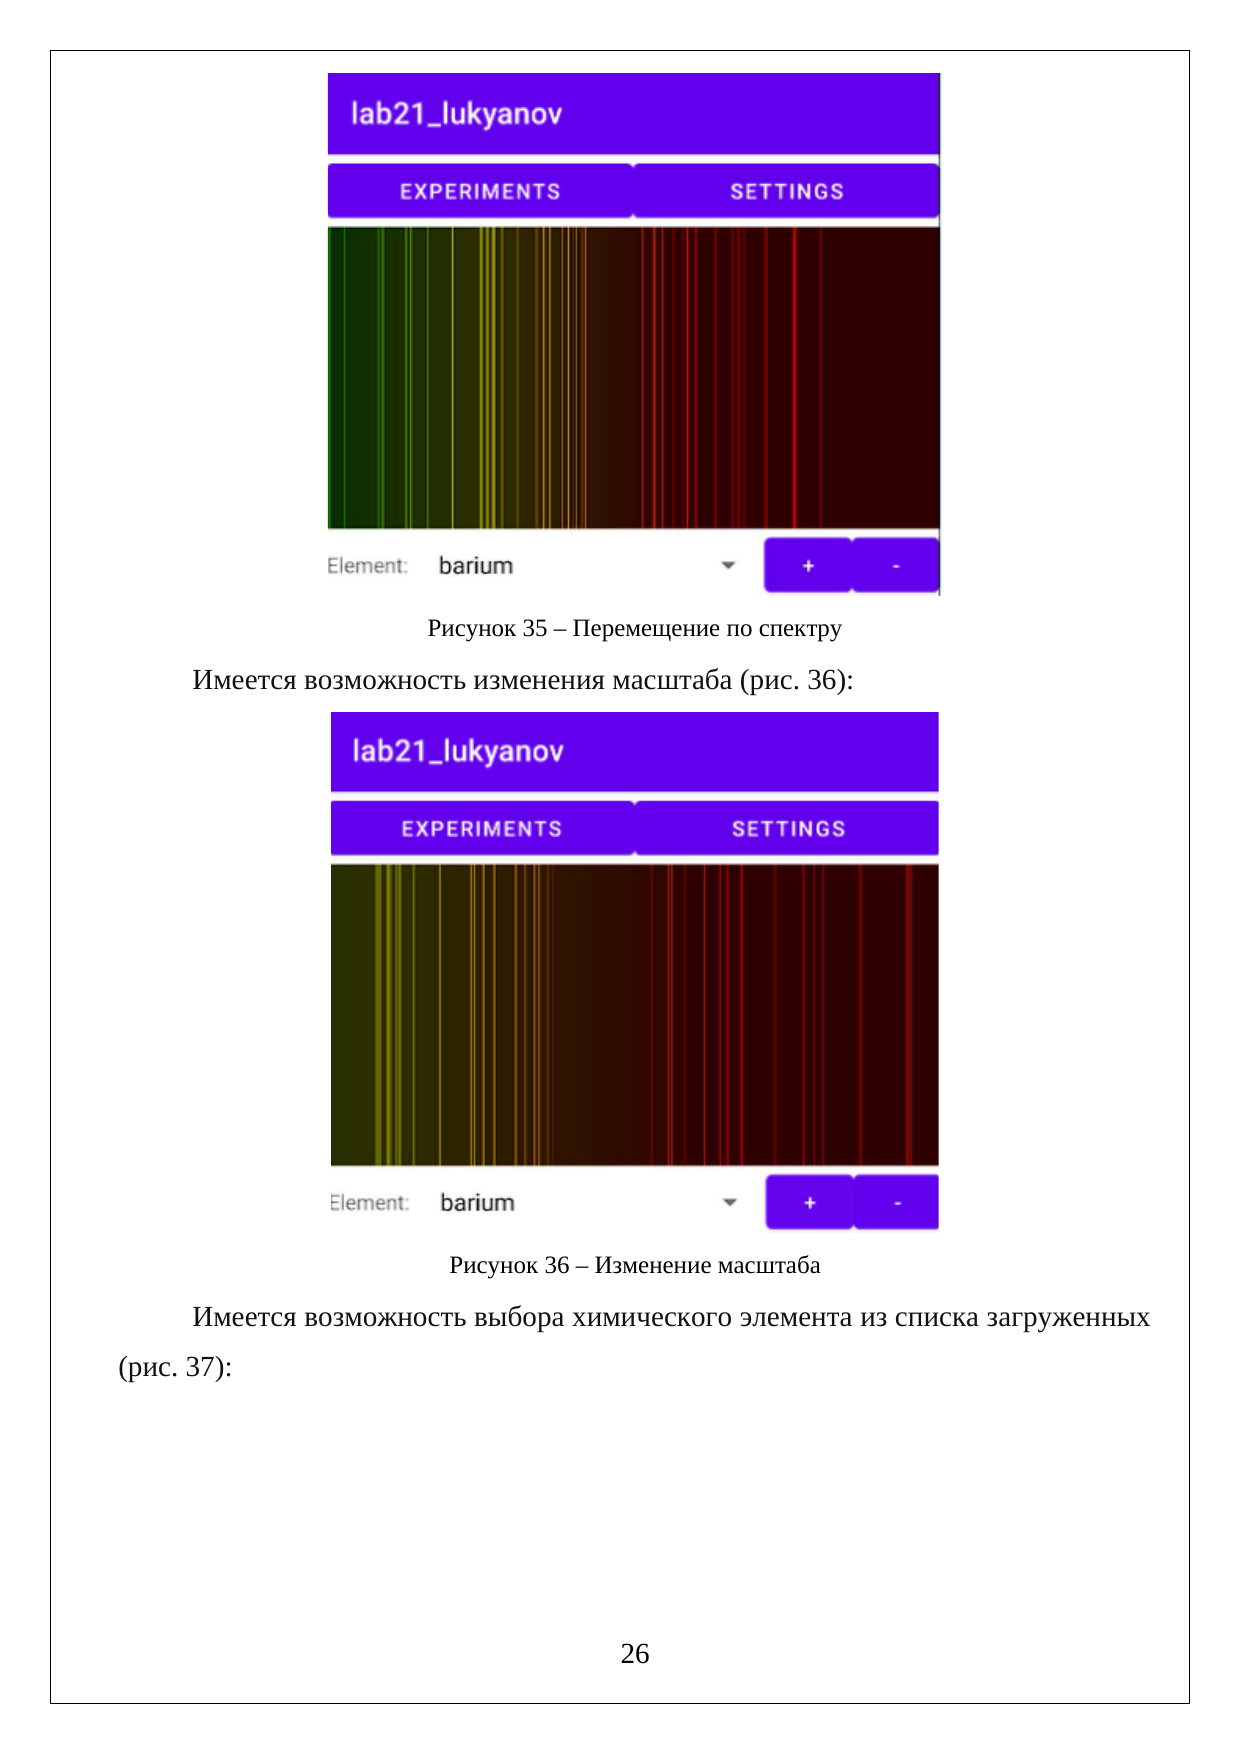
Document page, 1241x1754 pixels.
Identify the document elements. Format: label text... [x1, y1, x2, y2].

text Рисунок 36 – Изменение масштаба [118, 1250, 1152, 1278]
text Имеется возможность изменения масштаба (рис. 36): [118, 662, 1152, 696]
text Рисунок 35 – Перемещение по спектру [118, 613, 1152, 641]
text Имеется возможность выбора химического элемента из списка загруженных (рис. 37): [118, 1299, 1152, 1383]
